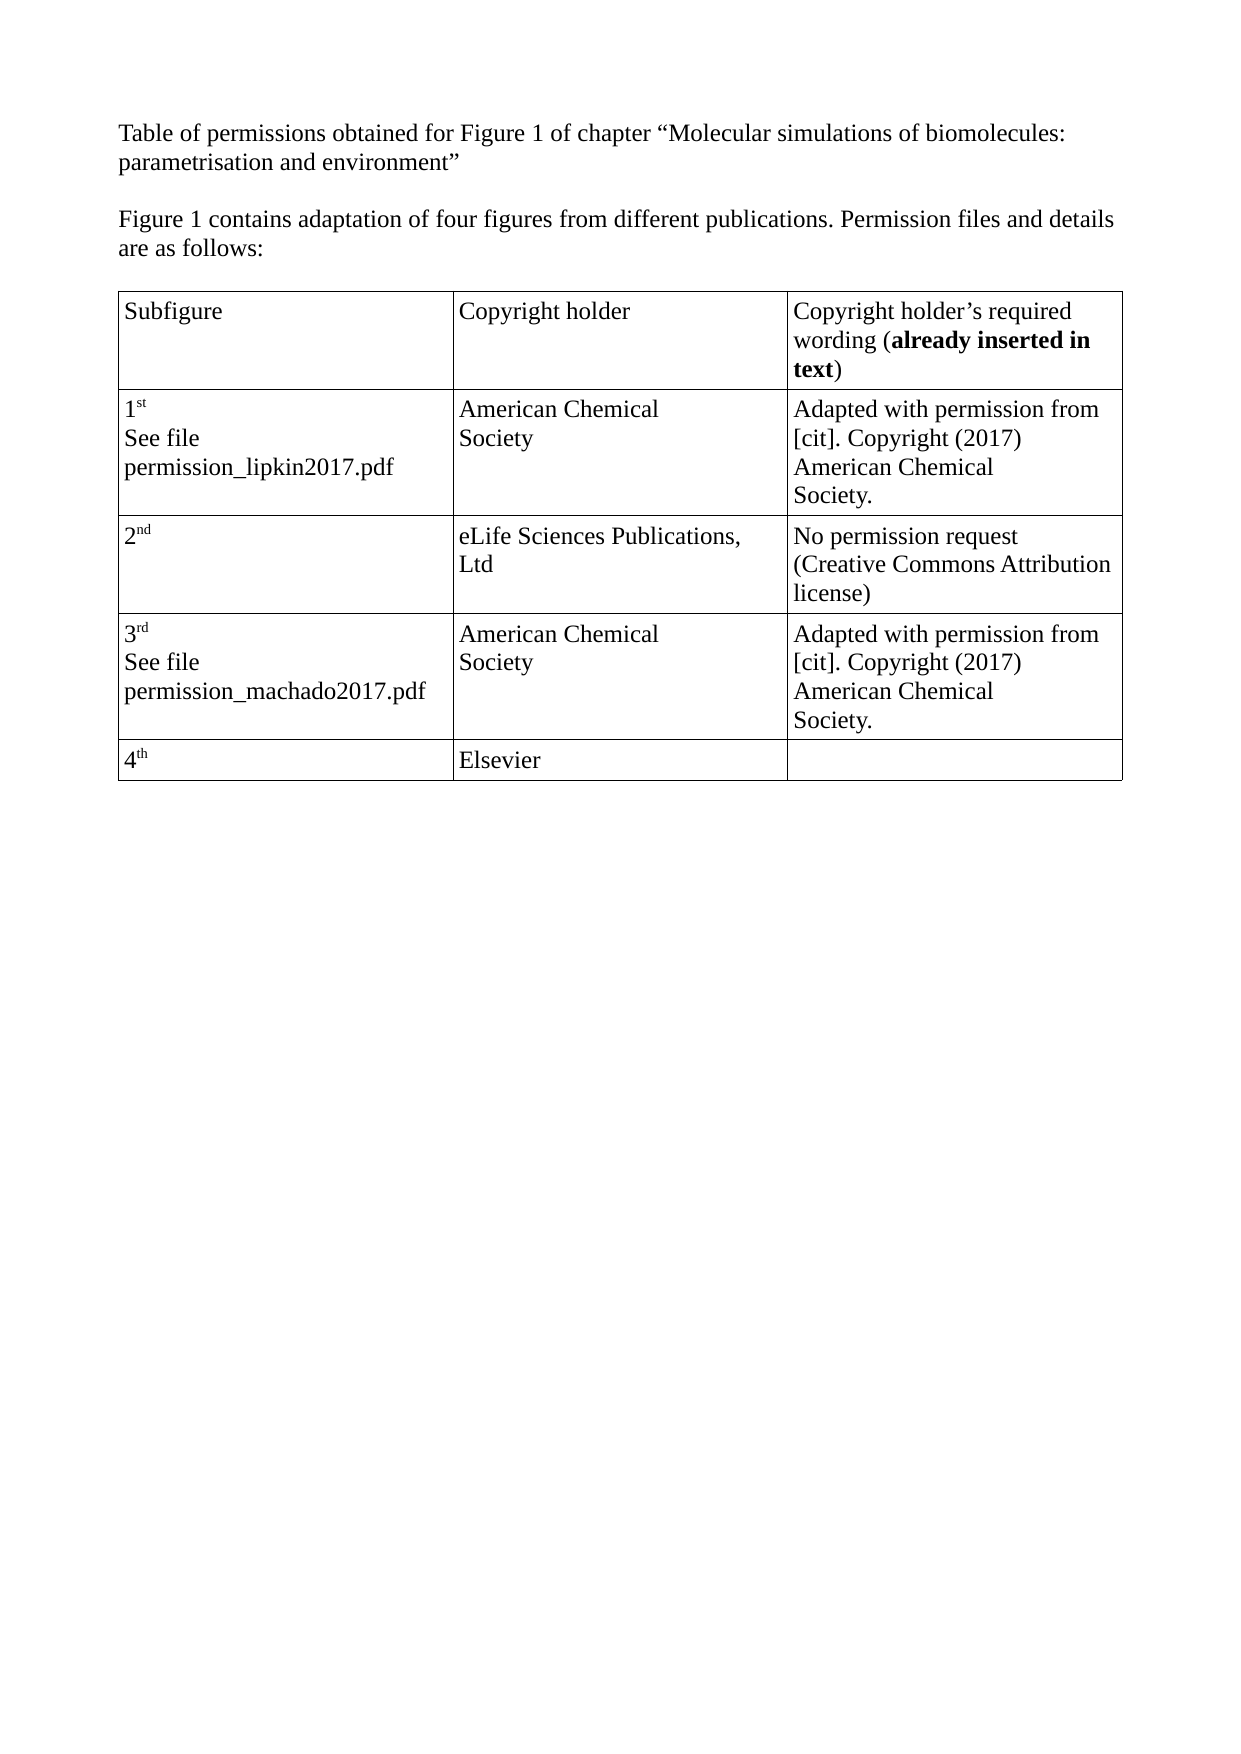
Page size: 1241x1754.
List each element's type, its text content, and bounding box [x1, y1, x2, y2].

table_cell Adapted with permission from [cit]. Copyright (2017) American Chemical Society. [788, 390, 1122, 515]
table_header Subfigure [119, 292, 453, 388]
table_cell No permission request (Creative Commons Attribution license) [788, 516, 1122, 613]
table_cell American Chemical Society [454, 390, 787, 515]
table_header Copyright holder [454, 292, 787, 388]
table_cell American Chemical Society [454, 614, 787, 739]
table_header Copyright holder’s required wording (already inserted in text) [788, 292, 1122, 388]
table_cell 4th [119, 740, 453, 780]
table_cell [788, 740, 1122, 780]
table_cell Elsevier [454, 740, 787, 780]
table_cell Adapted with permission from [cit]. Copyright (2017) American Chemical Society. [788, 614, 1122, 739]
text Table of permissions obtained for Figure 1 of chapter “Molecular simulations of biomolecules: [118, 118, 1122, 147]
table_cell 2nd [119, 516, 453, 613]
text parametrisation and environment” [118, 147, 1122, 176]
table_cell eLife Sciences Publications, Ltd [454, 516, 787, 613]
table_cell 1st See file permission_lipkin2017.pdf [119, 390, 453, 515]
table_cell 3rd See file permission_machado2017.pdf [119, 614, 453, 739]
text Figure 1 contains adaptation of four figures from different publications. Permission files and details are as follows: [118, 204, 1122, 262]
